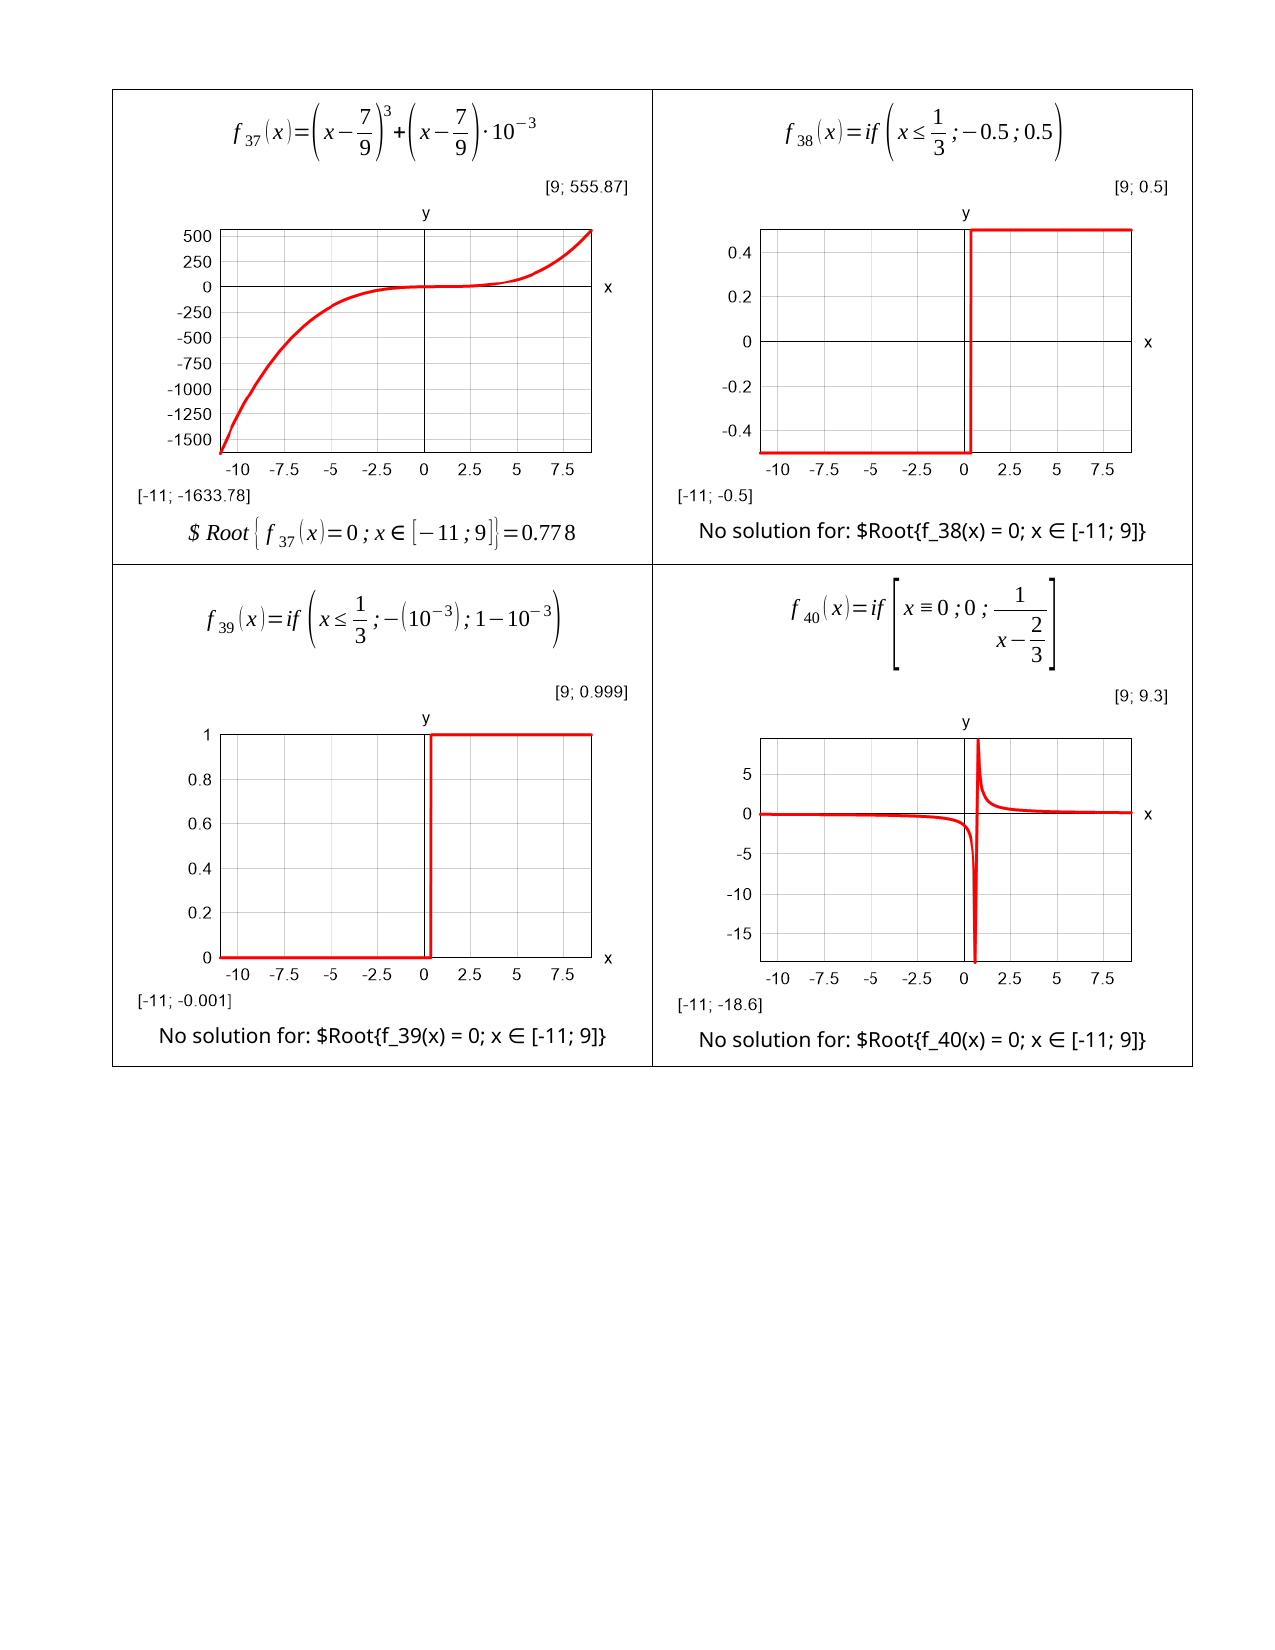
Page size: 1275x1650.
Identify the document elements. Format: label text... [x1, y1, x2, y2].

table_cell No solution for: $Root{f_39(x) = 0; x ∈ [-11; 9]} [113, 565, 652, 1066]
table_cell [113, 90, 652, 564]
picture [130, 674, 635, 1016]
picture [670, 169, 1175, 511]
picture [130, 169, 635, 511]
picture [670, 678, 1175, 1020]
table_cell No solution for: $Root{f_38(x) = 0; x ∈ [-11; 9]} [653, 90, 1192, 564]
table_cell No solution for: $Root{f_40(x) = 0; x ∈ [-11; 9]} [653, 565, 1192, 1066]
